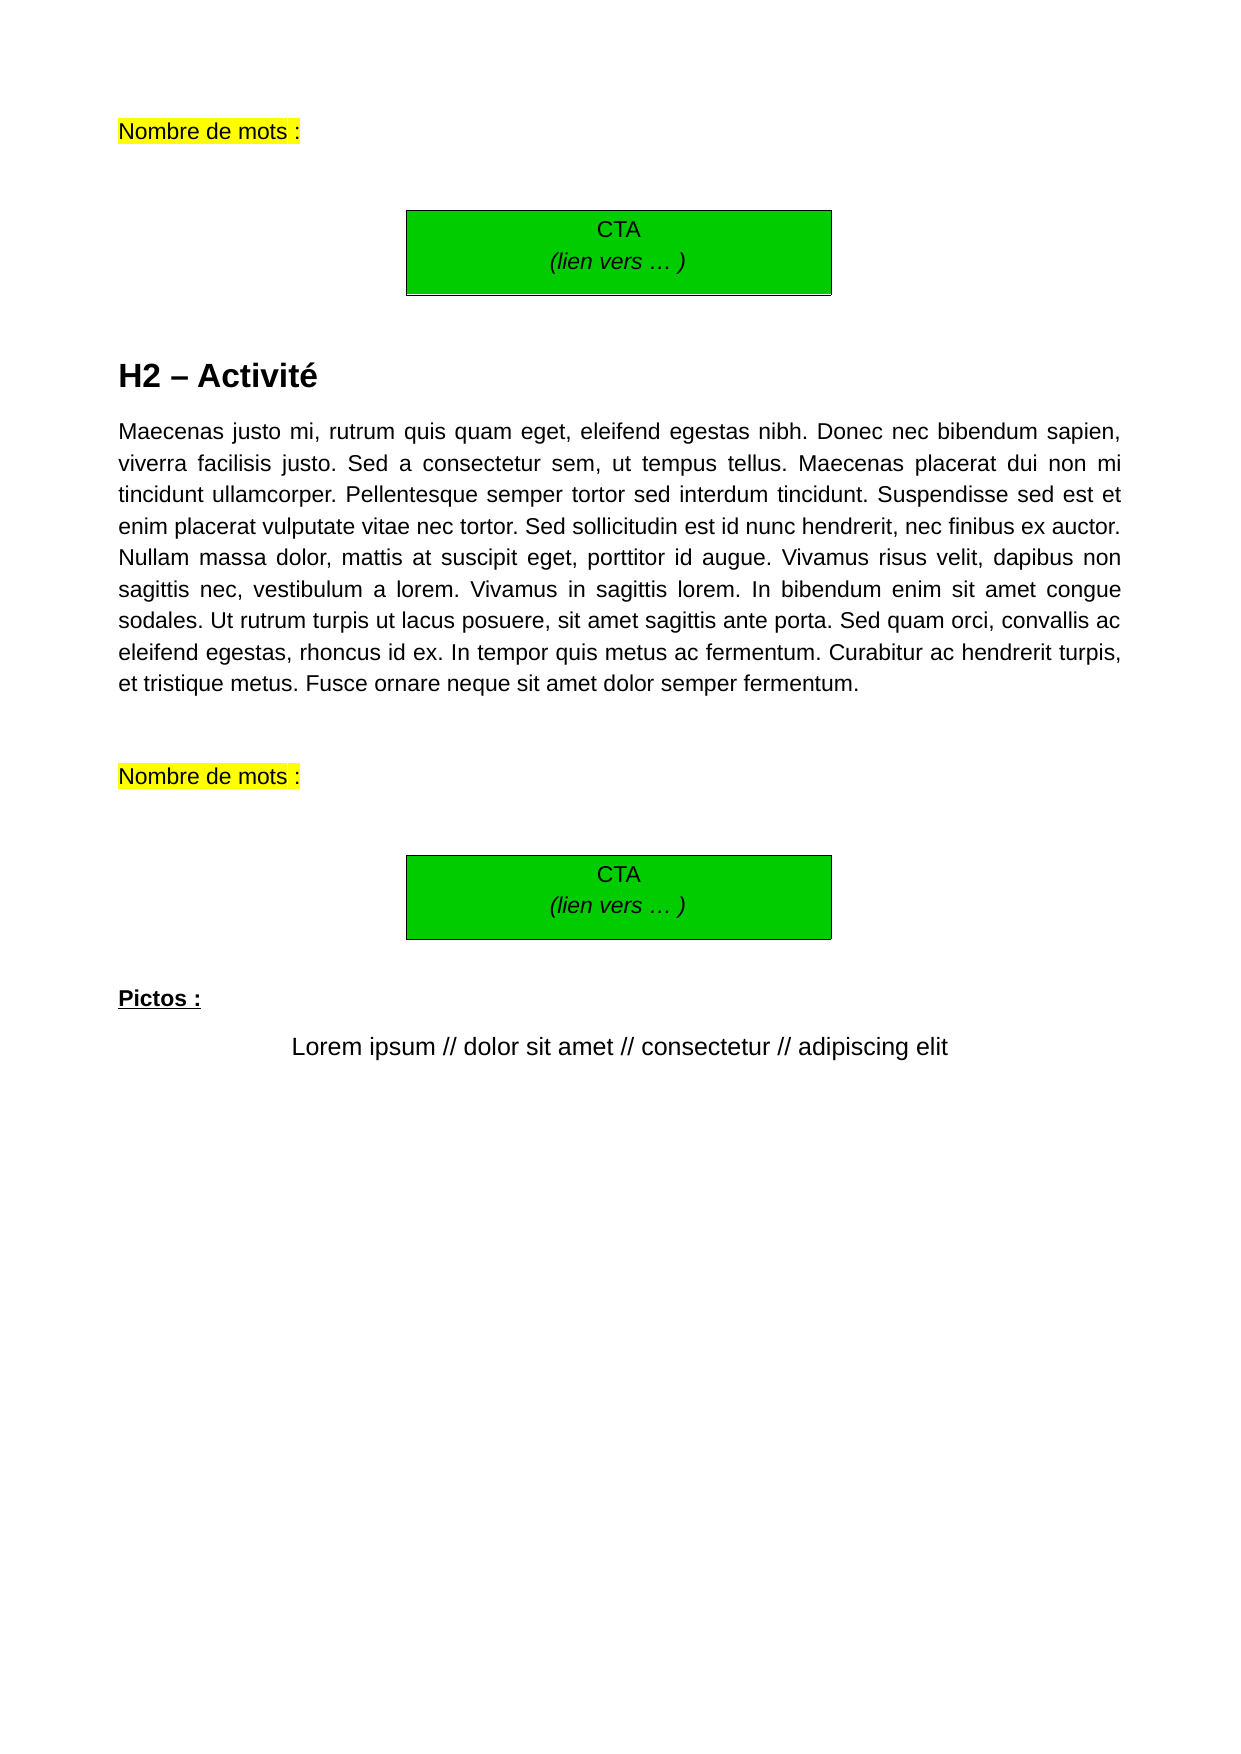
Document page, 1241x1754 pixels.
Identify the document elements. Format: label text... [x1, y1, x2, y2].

table_header CTA (lien vers … ) [407, 211, 831, 294]
table_header CTA (lien vers … ) [407, 856, 831, 939]
text Nombre de mots : [118, 763, 1122, 789]
text Nombre de mots : [118, 118, 1122, 144]
text Pictos : [118, 985, 1122, 1012]
text Maecenas justo mi, rutrum quis quam eget, eleifend egestas nibh. Donec nec bibendum sapien, viverra facilisis justo. Sed a consectetur sem, ut tempus tellus. Maecenas placerat dui non mi tincidunt ullamcorper. Pellentesque semper tortor sed interdum tincidunt. Suspendisse sed est et enim placerat vulputate vitae nec tortor. Sed sollicitudin est id nunc hendrerit, nec finibus ex auctor. Nullam massa dolor, mattis at suscipit eget, porttitor id augue. Vivamus risus velit, dapibus non sagittis nec, vestibulum a lorem. Vivamus in sagittis lorem. In bibendum enim sit amet congue sodales. Ut rutrum turpis ut lacus posuere, sit amet sagittis ante porta. Sed quam orci, convallis ac eleifend egestas, rhoncus id ex. In tempor quis metus ac fermentum. Curabitur ac hendrerit turpis, et tristique metus. Fusce ornare neque sit amet dolor semper fermentum. [118, 418, 1122, 697]
subtitle H2 – Activité [118, 356, 1122, 394]
text Lorem ipsum // dolor sit amet // consectetur // adipiscing elit [118, 1031, 1122, 1060]
